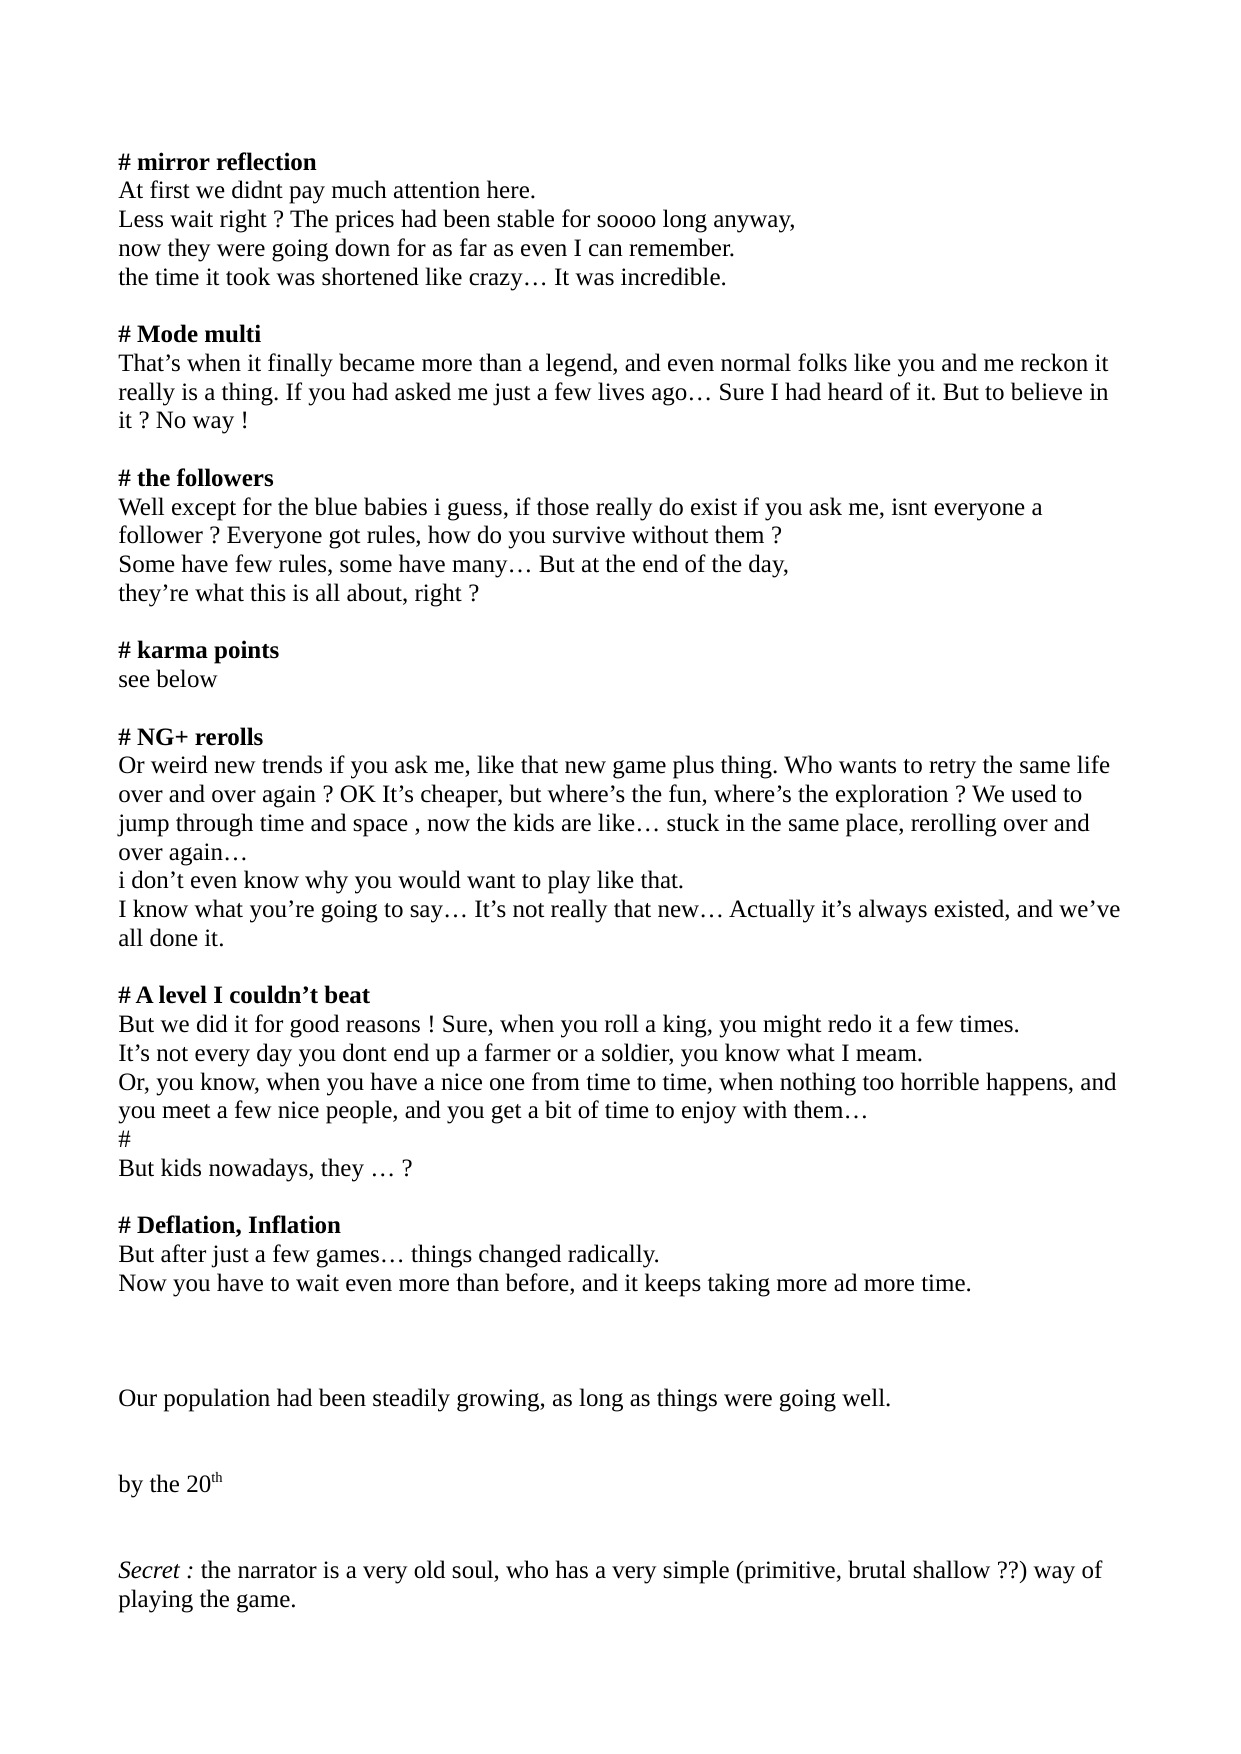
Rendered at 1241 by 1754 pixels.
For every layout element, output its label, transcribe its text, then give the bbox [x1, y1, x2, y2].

text the time it took was shortened like crazy… It was incredible. [118, 262, 1122, 291]
text But we did it for good reasons ! Sure, when you roll a king, you might redo it a few times. [118, 1009, 1122, 1038]
text # A level I couldn’t beat [118, 981, 1122, 1009]
text I know what you’re going to say… It’s not really that new… Actually it’s always existed, and we’ve all done it. [118, 894, 1122, 952]
text But kids nowadays, they … ? [118, 1153, 1122, 1182]
text # Deflation, Inflation [118, 1211, 1122, 1239]
text # NG+ rerolls [118, 722, 1122, 751]
text # karma points [118, 636, 1122, 664]
text Now you have to wait even more than before, and it keeps taking more ad more time. [118, 1268, 1122, 1297]
text At first we didnt pay much attention here. [118, 176, 1122, 204]
text # [118, 1124, 1122, 1153]
text # the followers [118, 463, 1122, 492]
text # Mode multi [118, 319, 1122, 348]
text Secret : the narrator is a very old soul, who has a very simple (primitive, brutal shallow ??) way of playing the game. [118, 1556, 1122, 1613]
text Well except for the blue babies i guess, if those really do exist if you ask me, isnt everyone a follower ? Everyone got rules, how do you survive without them ? [118, 492, 1122, 549]
text now they were going down for as far as even I can remember. [118, 233, 1122, 262]
text see below [118, 664, 1122, 693]
text Less wait right ? The prices had been stable for soooo long anyway, [118, 204, 1122, 233]
text # mirror reflection [118, 147, 1122, 176]
text It’s not every day you dont end up a farmer or a soldier, you know what I meam. [118, 1038, 1122, 1067]
text they’re what this is all about, right ? [118, 578, 1122, 607]
text But after just a few games… things changed radically. [118, 1239, 1122, 1268]
text Or weird new trends if you ask me, like that new game plus thing. Who wants to retry the same life over and over again ? OK It’s cheaper, but where’s the fun, where’s the exploration ? We used to jump through time and space , now the kids are like… stuck in the same place, rerolling over and over again… [118, 751, 1122, 866]
text That’s when it finally became more than a legend, and even normal folks like you and me reckon it really is a thing. If you had asked me just a few lives ago… Sure I had heard of it. But to believe in it ? No way ! [118, 348, 1122, 434]
text by the 20th [118, 1469, 1122, 1498]
text Our population had been steadily growing, as long as things were going well. [118, 1383, 1122, 1412]
text Some have few rules, some have many… But at the end of the day, [118, 549, 1122, 578]
text i don’t even know why you would want to play like that. [118, 866, 1122, 894]
text Or, you know, when you have a nice one from time to time, when nothing too horrible happens, and you meet a few nice people, and you get a bit of time to enjoy with them… [118, 1067, 1122, 1124]
